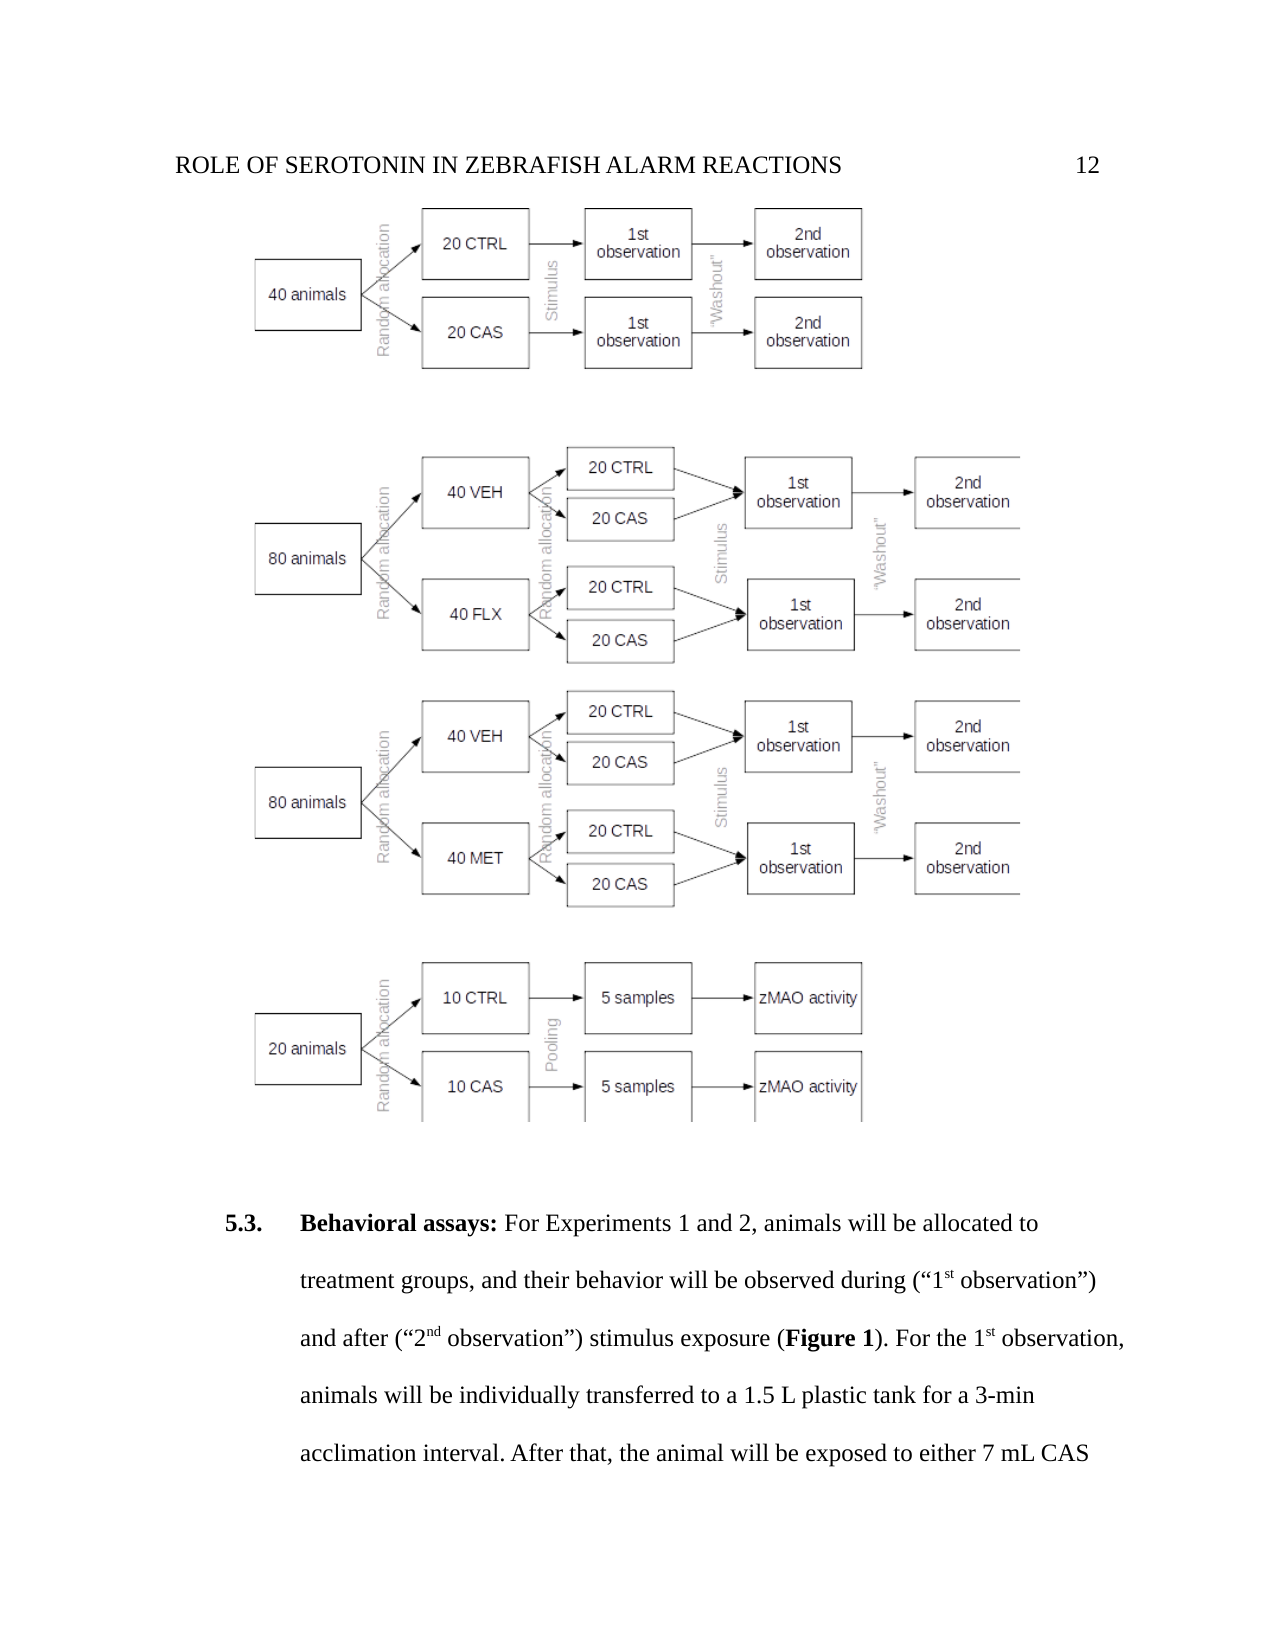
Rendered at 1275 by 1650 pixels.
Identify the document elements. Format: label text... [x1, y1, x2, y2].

list Behavioral assays: For Experiments 1 and 2, animals will be allocated to treatment groups, and their behavior will be observed during (“1st observation”) and after (“2nd observation”) stimulus exposure (Figure 1). For the 1st observation, animals will be individually transferred to a 1.5 L plastic tank for a 3-min acclimation interval. After that, the animal will be exposed to either 7 mL CAS [262, 1208, 1125, 1467]
picture [254, 208, 1021, 1122]
